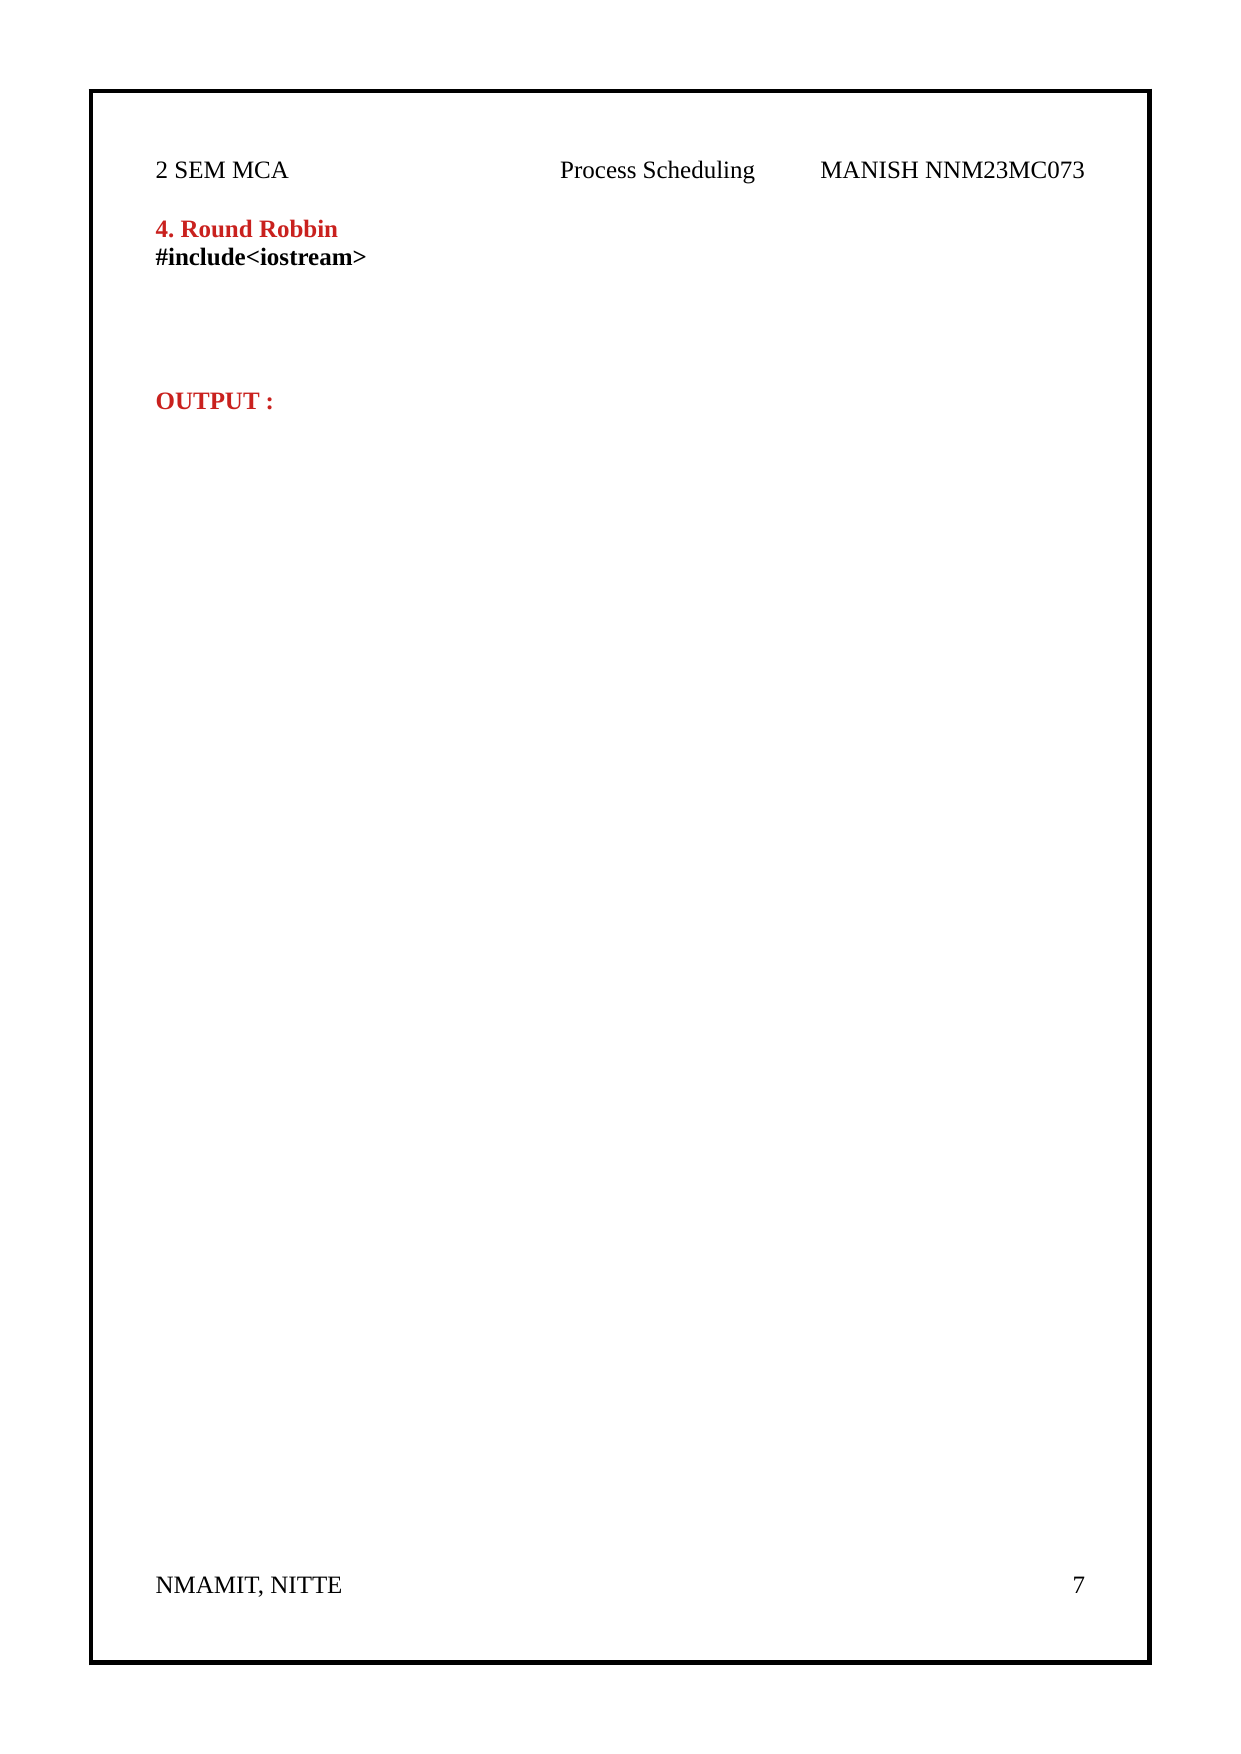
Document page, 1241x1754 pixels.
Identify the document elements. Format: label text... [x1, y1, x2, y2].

text 4. Round Robbin [155, 214, 1085, 242]
text #include<iostream> [155, 242, 1085, 271]
text OUTPUT : [155, 386, 1085, 415]
